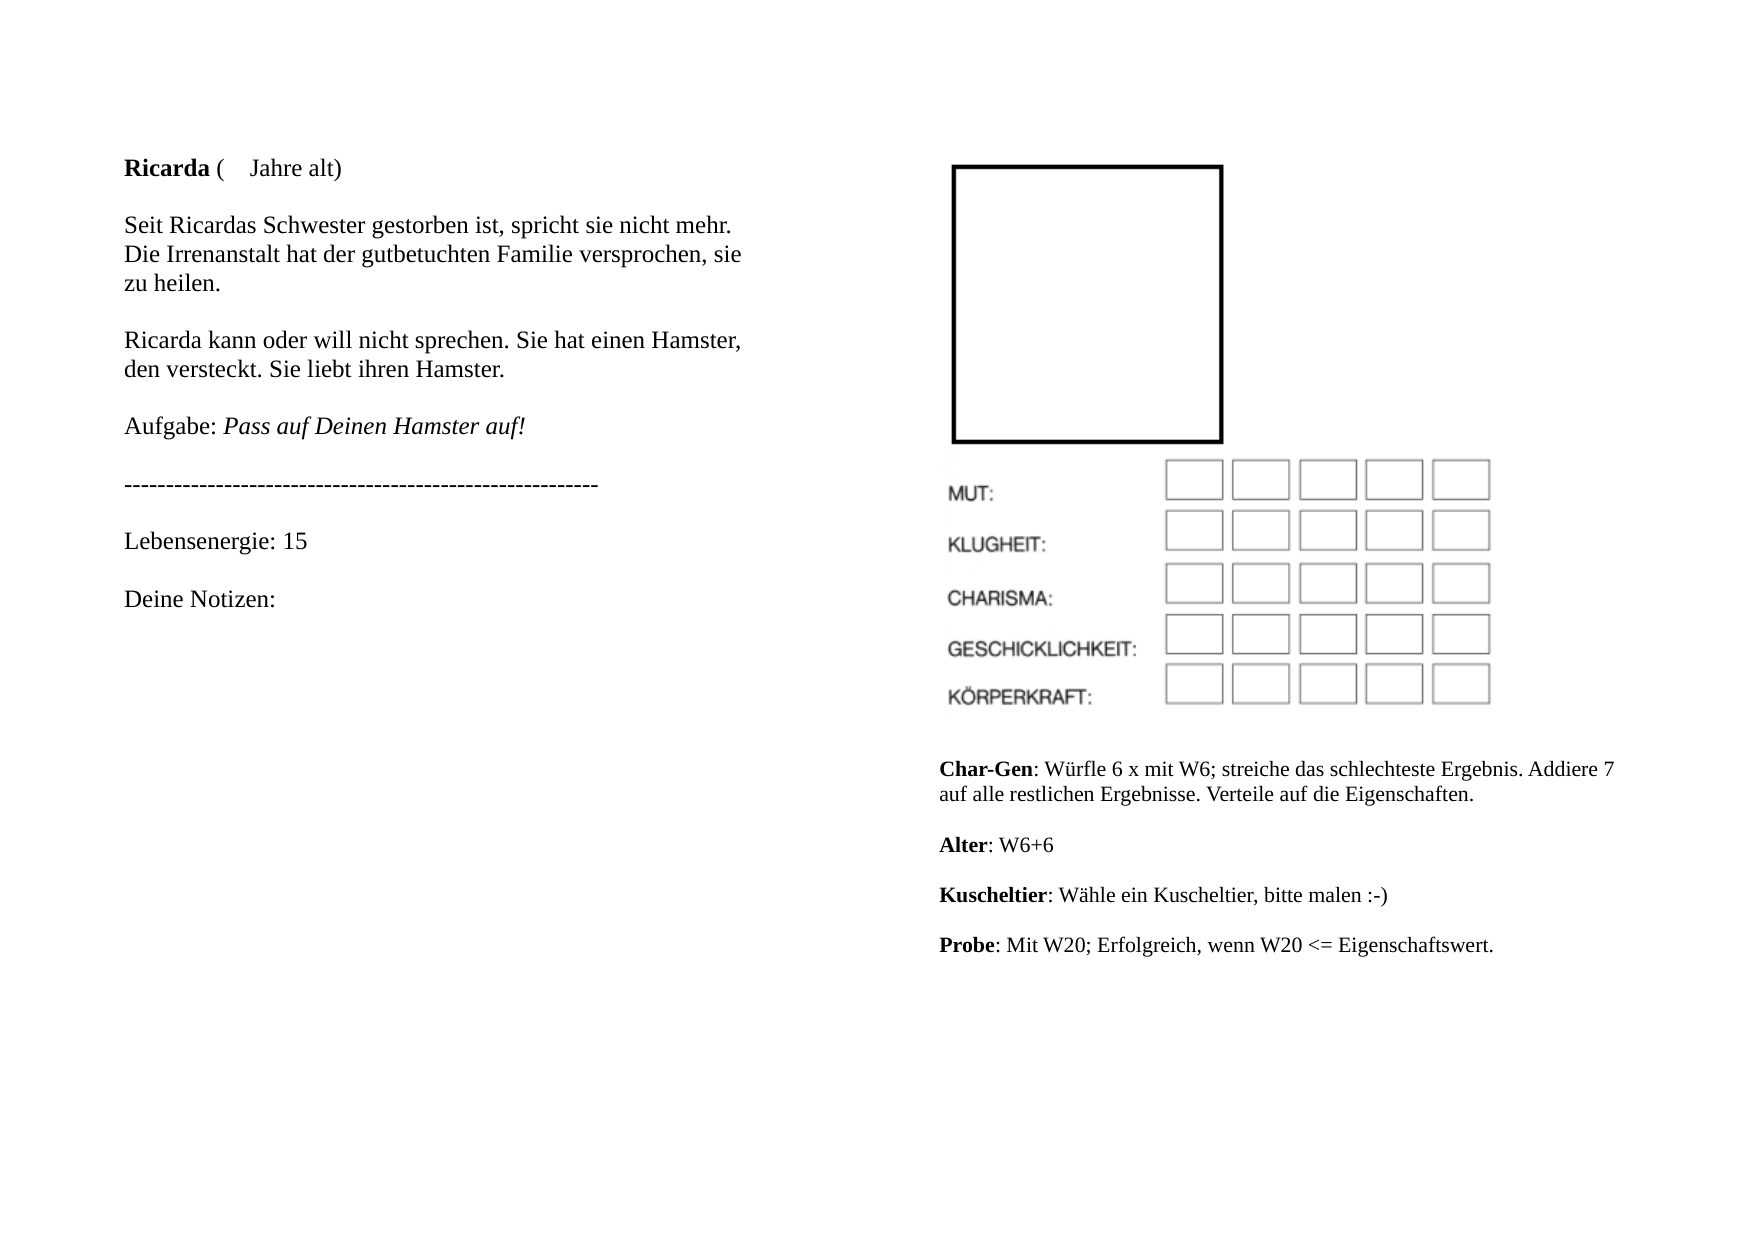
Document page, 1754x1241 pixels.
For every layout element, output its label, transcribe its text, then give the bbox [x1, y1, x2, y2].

table_header Ricarda ( Jahre alt) Seit Ricardas Schwester gestorben ist, spricht sie nicht mehr. Die Irrenanstalt hat der gutbetuchten Familie versprochen, sie zu heilen. Ricarda kann oder will nicht sprechen. Sie hat einen Hamster, den versteckt. Sie liebt ihren Hamster. Aufgabe: Pass auf Deinen Hamster auf! --------------------------------------------------------- Lebensenergie: 15 Deine Notizen: [118, 147, 750, 963]
picture [939, 152, 1517, 728]
table_header [750, 147, 933, 963]
table_header Char-Gen: Würfle 6 x mit W6; streiche das schlechteste Ergebnis. Addiere 7 auf alle restlichen Ergebnisse. Verteile auf die Eigenschaften. Alter: W6+6 Kuscheltier: Wähle ein Kuscheltier, bitte malen :-) Probe: Mit W20; Erfolgreich, wenn W20 <= Eigenschaftswert. [934, 147, 1636, 963]
